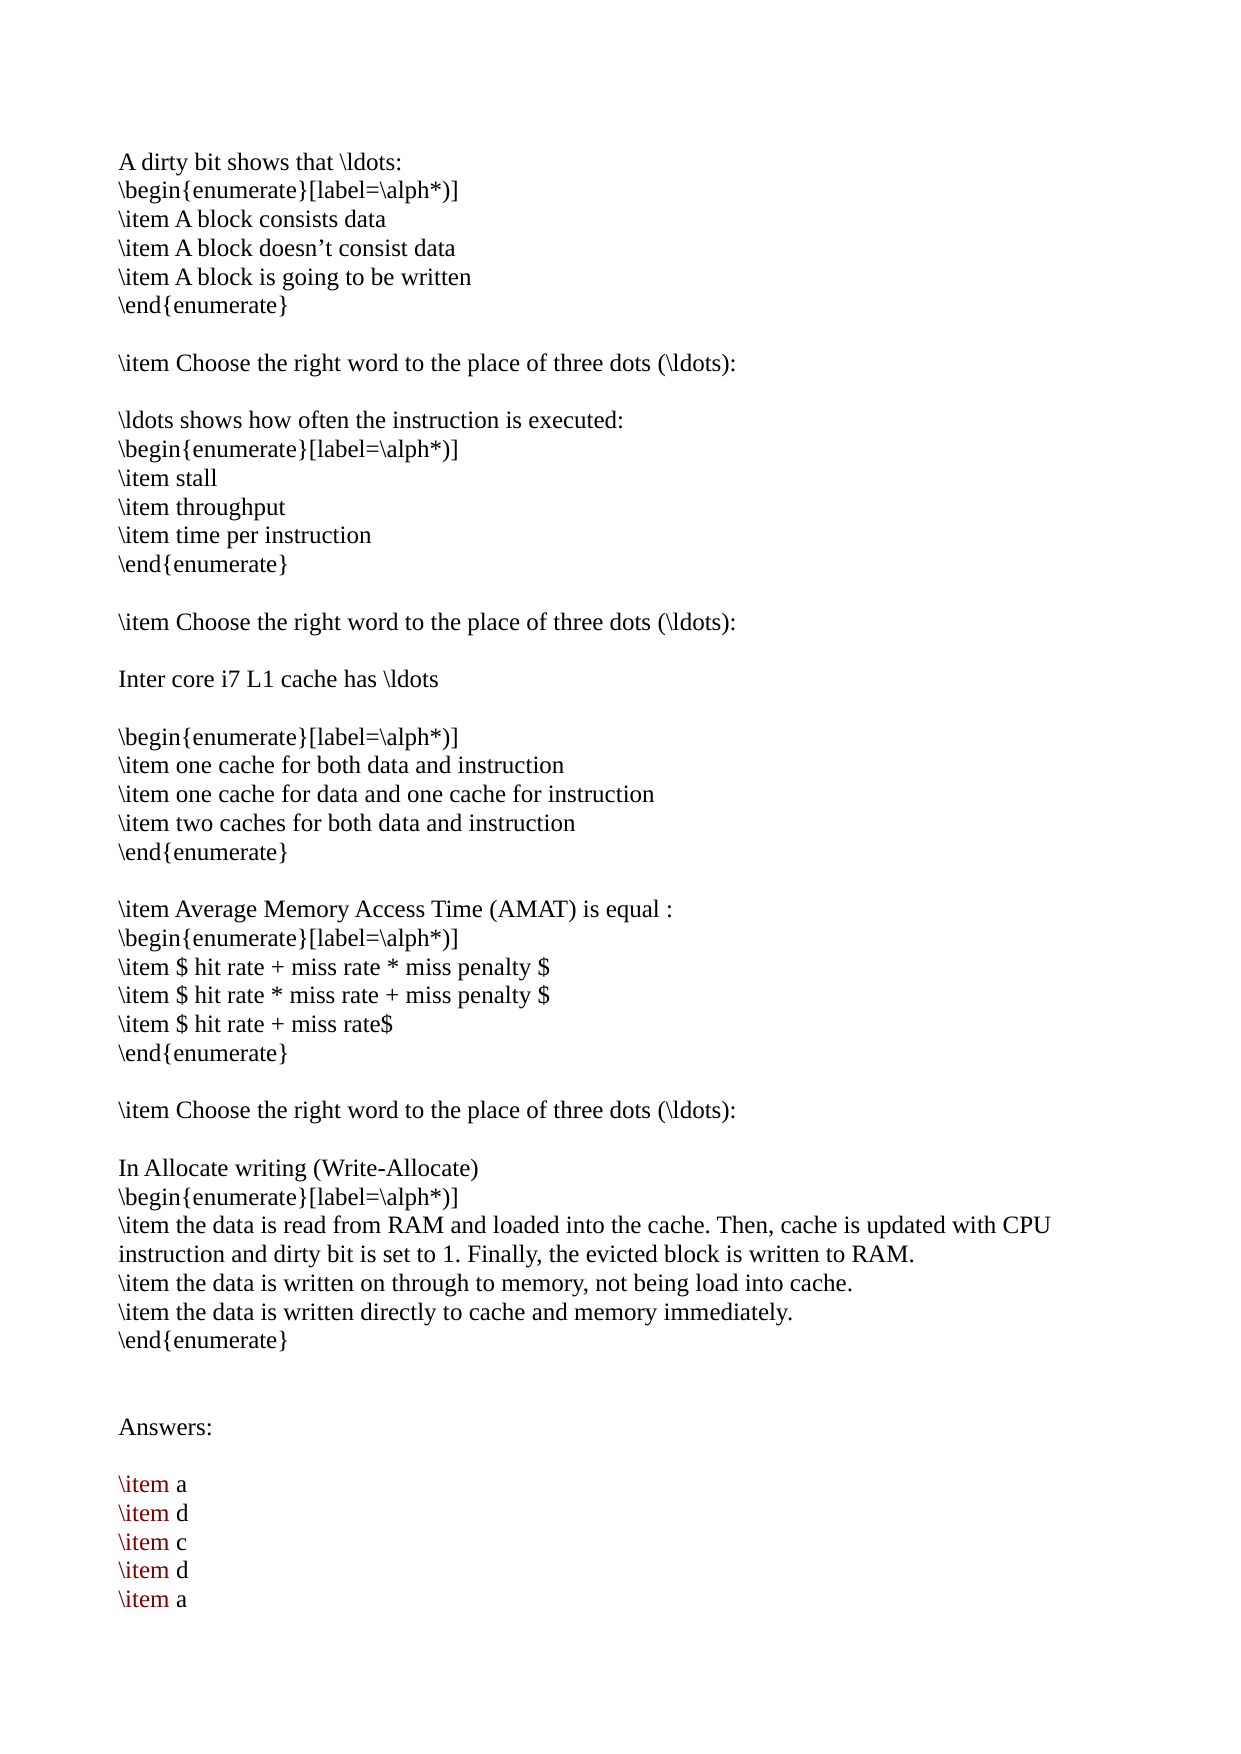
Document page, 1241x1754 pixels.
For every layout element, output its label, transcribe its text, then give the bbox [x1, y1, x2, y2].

text \end{enumerate} [118, 837, 1122, 866]
text \ldots shows how often the instruction is executed: [118, 406, 1122, 434]
text \item A block is going to be written [118, 262, 1122, 291]
text \item Choose the right word to the place of three dots (\ldots): [118, 607, 1122, 636]
text \end{enumerate} [118, 1038, 1122, 1067]
text \begin{enumerate}[label=\alph*)] [118, 434, 1122, 463]
text \item A block consists data [118, 204, 1122, 233]
text \item throughput [118, 492, 1122, 521]
text Answers: [118, 1412, 1122, 1441]
text \item $ hit rate + miss rate$ [118, 1009, 1122, 1038]
text \end{enumerate} [118, 1326, 1122, 1354]
text \item d [118, 1498, 1122, 1527]
text \item two caches for both data and instruction [118, 808, 1122, 837]
text \item $ hit rate + miss rate * miss penalty $ [118, 952, 1122, 981]
text \item d [118, 1556, 1122, 1584]
text \item Choose the right word to the place of three dots (\ldots): [118, 348, 1122, 377]
text \begin{enumerate}[label=\alph*)] [118, 722, 1122, 751]
text In Allocate writing (Write-Allocate) [118, 1153, 1122, 1182]
text \begin{enumerate}[label=\alph*)] [118, 1182, 1122, 1211]
text \item a [118, 1469, 1122, 1498]
text \item Choose the right word to the place of three dots (\ldots): [118, 1096, 1122, 1124]
text \begin{enumerate}[label=\alph*)] [118, 923, 1122, 952]
text \item one cache for data and one cache for instruction [118, 779, 1122, 808]
text \item one cache for both data and instruction [118, 751, 1122, 779]
text \item A block doesn’t consist data [118, 233, 1122, 262]
text \item a [118, 1584, 1122, 1613]
text A dirty bit shows that \ldots: [118, 147, 1122, 176]
text \item $ hit rate * miss rate + miss penalty $ [118, 981, 1122, 1009]
text \item the data is read from RAM and loaded into the cache. Then, cache is updated with CPU instruction and dirty bit is set to 1. Finally, the evicted block is written to RAM. [118, 1211, 1122, 1268]
text \begin{enumerate}[label=\alph*)] [118, 176, 1122, 204]
text \item time per instruction [118, 521, 1122, 549]
text \item the data is written on through to memory, not being load into cache. [118, 1268, 1122, 1297]
text \item the data is written directly to cache and memory immediately. [118, 1297, 1122, 1326]
text \item c [118, 1527, 1122, 1556]
text \item Average Memory Access Time (AMAT) is equal : [118, 894, 1122, 923]
text Inter core i7 L1 cache has \ldots [118, 664, 1122, 693]
text \end{enumerate} [118, 549, 1122, 578]
text \end{enumerate} [118, 291, 1122, 319]
text \item stall [118, 463, 1122, 492]
